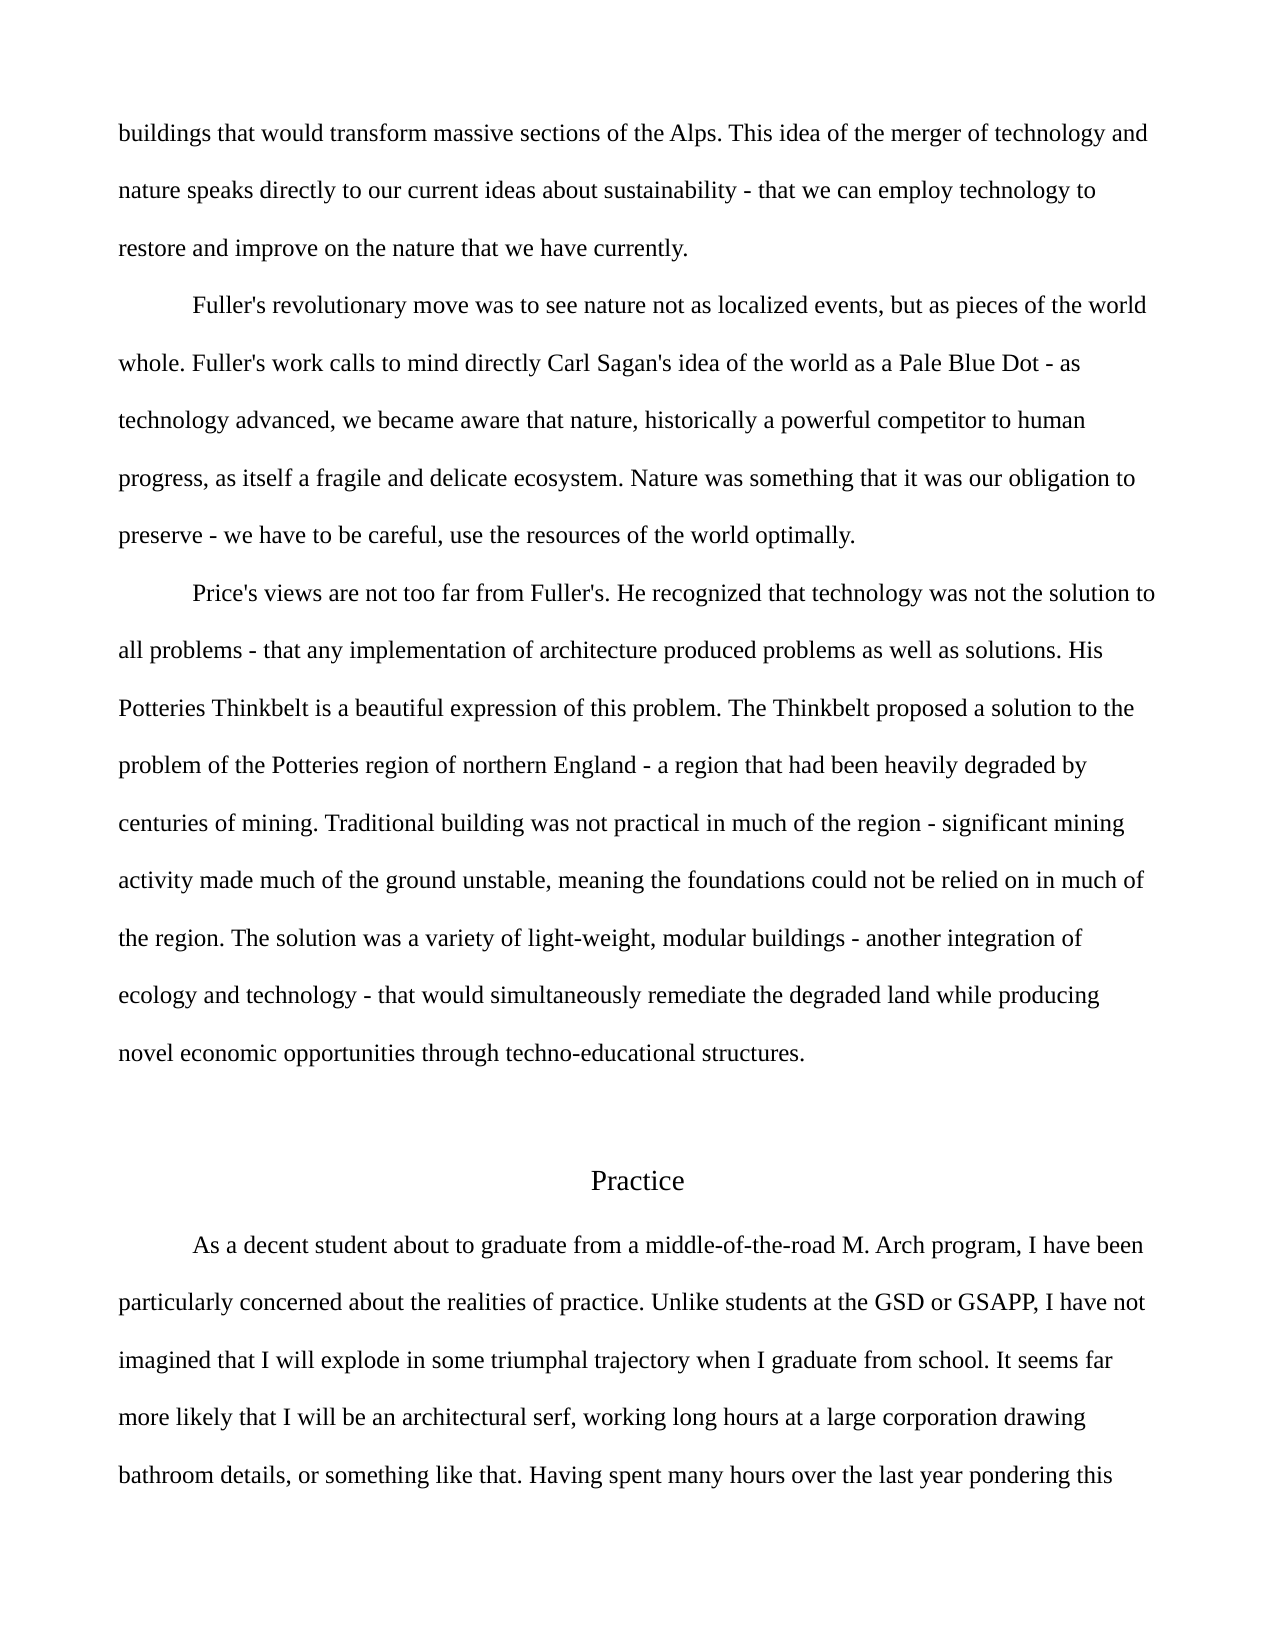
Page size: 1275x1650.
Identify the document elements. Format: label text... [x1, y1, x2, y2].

text Practice [118, 1096, 1157, 1196]
text buildings that would transform massive sections of the Alps. This idea of the merger of technology and nature speaks directly to our current ideas about sustainability - that we can employ technology to restore and improve on the nature that we have currently. [118, 118, 1157, 262]
text Price's views are not too far from Fuller's. He recognized that technology was not the solution to all problems - that any implementation of architecture produced problems as well as solutions. His Potteries Thinkbelt is a beautiful expression of this problem. The Thinkbelt proposed a solution to the problem of the Potteries region of northern England - a region that had been heavily degraded by centuries of mining. Traditional building was not practical in much of the region - significant mining activity made much of the ground unstable, meaning the foundations could not be relied on in much of the region. The solution was a variety of light-weight, modular buildings - another integration of ecology and technology - that would simultaneously remediate the degraded land while producing novel economic opportunities through techno-educational structures. [118, 578, 1157, 1067]
text As a decent student about to graduate from a middle-of-the-road M. Arch program, I have been particularly concerned about the realities of practice. Unlike students at the GSD or GSAPP, I have not imagined that I will explode in some triumphal trajectory when I graduate from school. It seems far more likely that I will be an architectural serf, working long hours at a large corporation drawing bathroom details, or something like that. Having spent many hours over the last year pondering this [118, 1230, 1157, 1488]
text Fuller's revolutionary move was to see nature not as localized events, but as pieces of the world whole. Fuller's work calls to mind directly Carl Sagan's idea of the world as a Pale Blue Dot - as technology advanced, we became aware that nature, historically a powerful competitor to human progress, as itself a fragile and delicate ecosystem. Nature was something that it was our obligation to preserve - we have to be careful, use the resources of the world optimally. [118, 291, 1157, 549]
